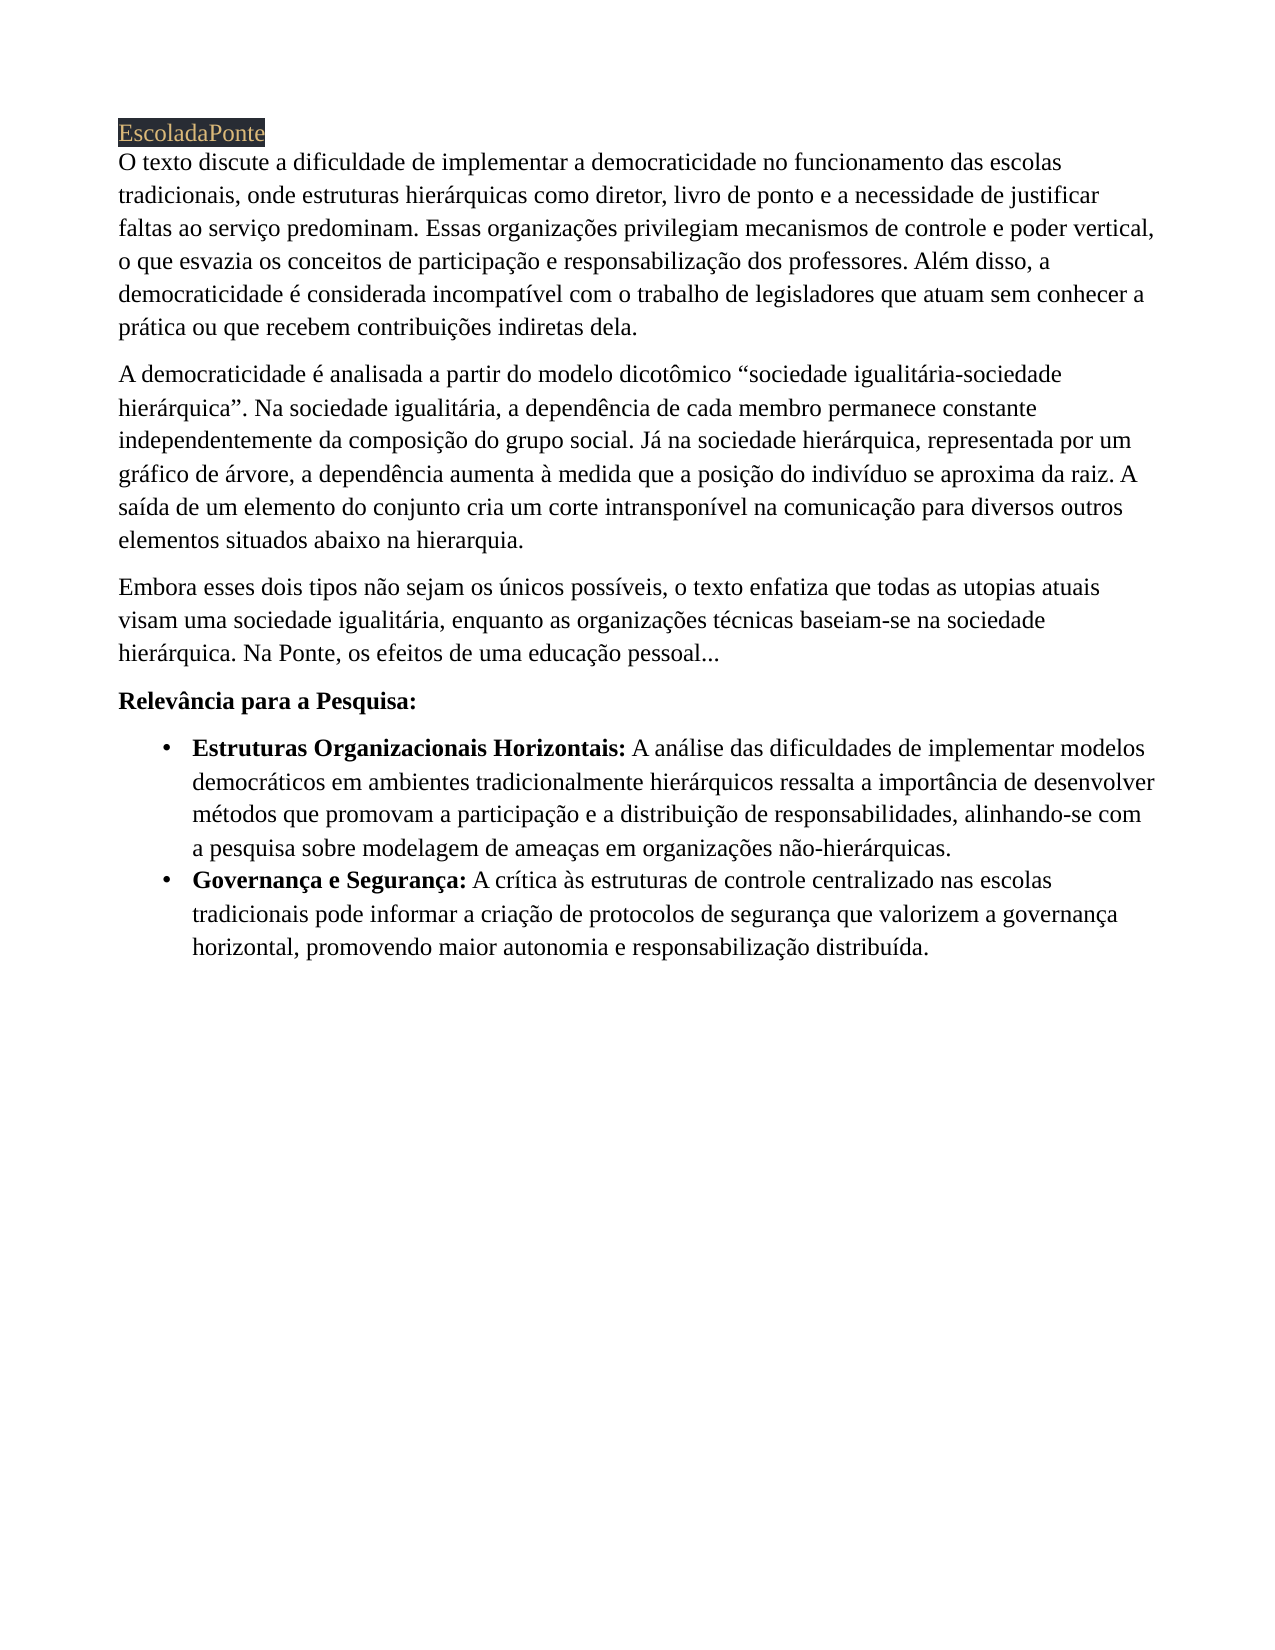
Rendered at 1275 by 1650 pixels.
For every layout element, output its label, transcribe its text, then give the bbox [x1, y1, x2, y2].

text O texto discute a dificuldade de implementar a democraticidade no funcionamento das escolas tradicionais, onde estruturas hierárquicas como diretor, livro de ponto e a necessidade de justificar faltas ao serviço predominam. Essas organizações privilegiam mecanismos de controle e poder vertical, o que esvazia os conceitos de participação e responsabilização dos professores. Além disso, a democraticidade é considerada incompatível com o trabalho de legisladores que atuam sem conhecer a prática ou que recebem contribuições indiretas dela. [118, 147, 1157, 341]
text Embora esses dois tipos não sejam os únicos possíveis, o texto enfatiza que todas as utopias atuais visam uma sociedade igualitária, enquanto as organizações técnicas baseiam-se na sociedade hierárquica. Na Ponte, os efeitos de uma educação pessoal... [118, 572, 1157, 667]
list Governança e Segurança: A crítica às estruturas de controle centralizado nas escolas tradicionais pode informar a criação de protocolos de segurança que valorizem a governança horizontal, promovendo maior autonomia e responsabilização distribuída. [162, 866, 1157, 960]
text A democraticidade é analisada a partir do modelo dicotômico “sociedade igualitária-sociedade hierárquica”. Na sociedade igualitária, a dependência de cada membro permanece constante independentemente da composição do grupo social. Já na sociedade hierárquica, representada por um gráfico de árvore, a dependência aumenta à medida que a posição do indivíduo se aproxima da raiz. A saída de um elemento do conjunto cria um corte intransponível na comunicação para diversos outros elementos situados abaixo na hierarquia. [118, 359, 1157, 553]
text EscoladaPonte [118, 118, 1157, 147]
list Estruturas Organizacionais Horizontais: A análise das dificuldades de implementar modelos democráticos em ambientes tradicionalmente hierárquicos ressalta a importância de desenvolver métodos que promovam a participação e a distribuição de responsabilidades, alinhando-se com a pesquisa sobre modelagem de ameaças em organizações não-hierárquicas. [162, 733, 1157, 861]
text Relevância para a Pesquisa: [118, 686, 1157, 715]
